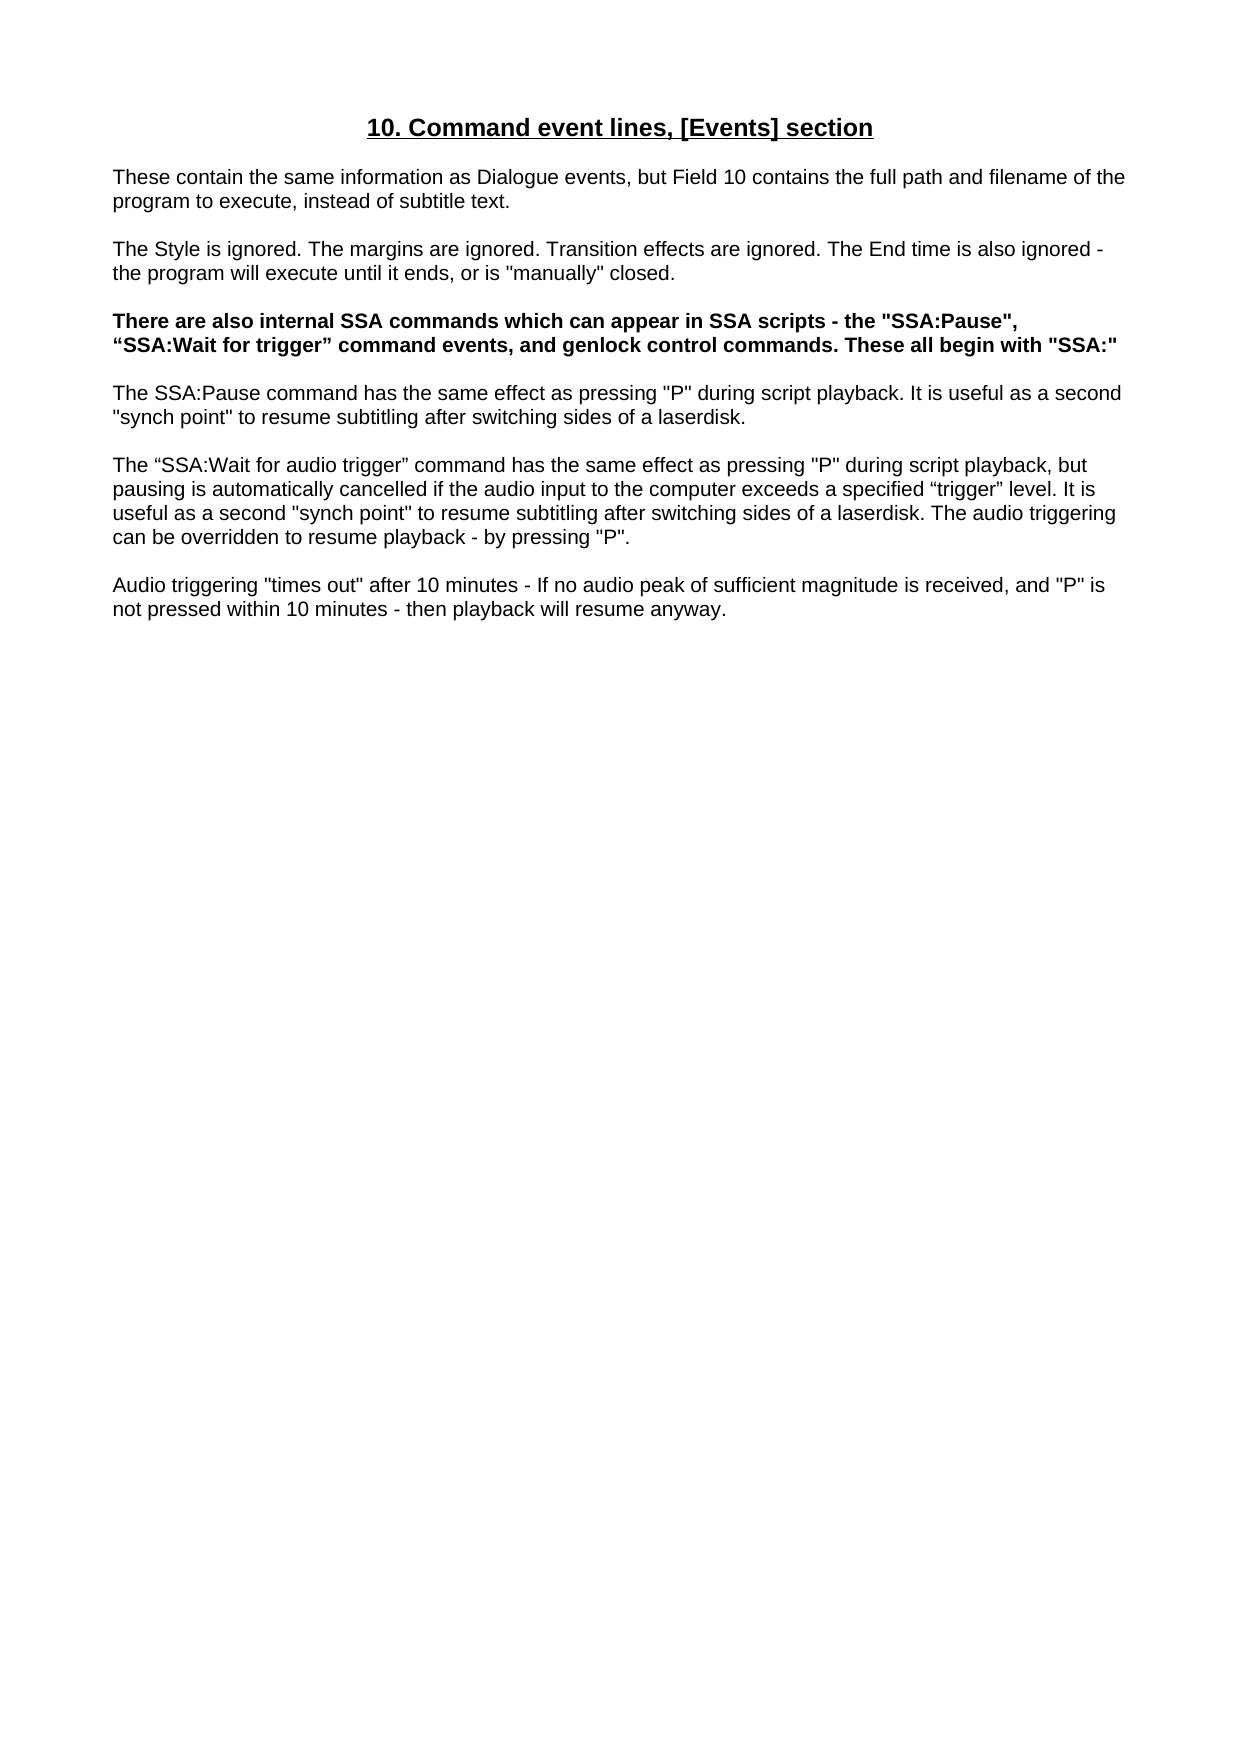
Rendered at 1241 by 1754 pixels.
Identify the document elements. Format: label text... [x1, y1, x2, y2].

text Audio triggering "times out" after 10 minutes - If no audio peak of sufficient magnitude is received, and "P" is not pressed within 10 minutes - then playback will resume anyway. [112, 572, 1128, 620]
text 10. Command event lines, [Events] section [112, 112, 1128, 141]
text There are also internal SSA commands which can appear in SSA scripts - the "SSA:Pause", “SSA:Wait for trigger” command events, and genlock control commands. These all begin with "SSA:" [112, 309, 1128, 357]
text The “SSA:Wait for audio trigger” command has the same effect as pressing "P" during script playback, but pausing is automatically cancelled if the audio input to the computer exceeds a specified “trigger” level. It is useful as a second "synch point" to resume subtitling after switching sides of a laserdisk. The audio triggering can be overridden to resume playback - by pressing "P". [112, 453, 1128, 548]
text These contain the same information as Dialogue events, but Field 10 contains the full path and filename of the program to execute, instead of subtitle text. [112, 165, 1128, 213]
text The SSA:Pause command has the same effect as pressing "P" during script playback. It is useful as a second "synch point" to resume subtitling after switching sides of a laserdisk. [112, 381, 1128, 429]
text The Style is ignored. The margins are ignored. Transition effects are ignored. The End time is also ignored - the program will execute until it ends, or is "manually" closed. [112, 237, 1128, 285]
